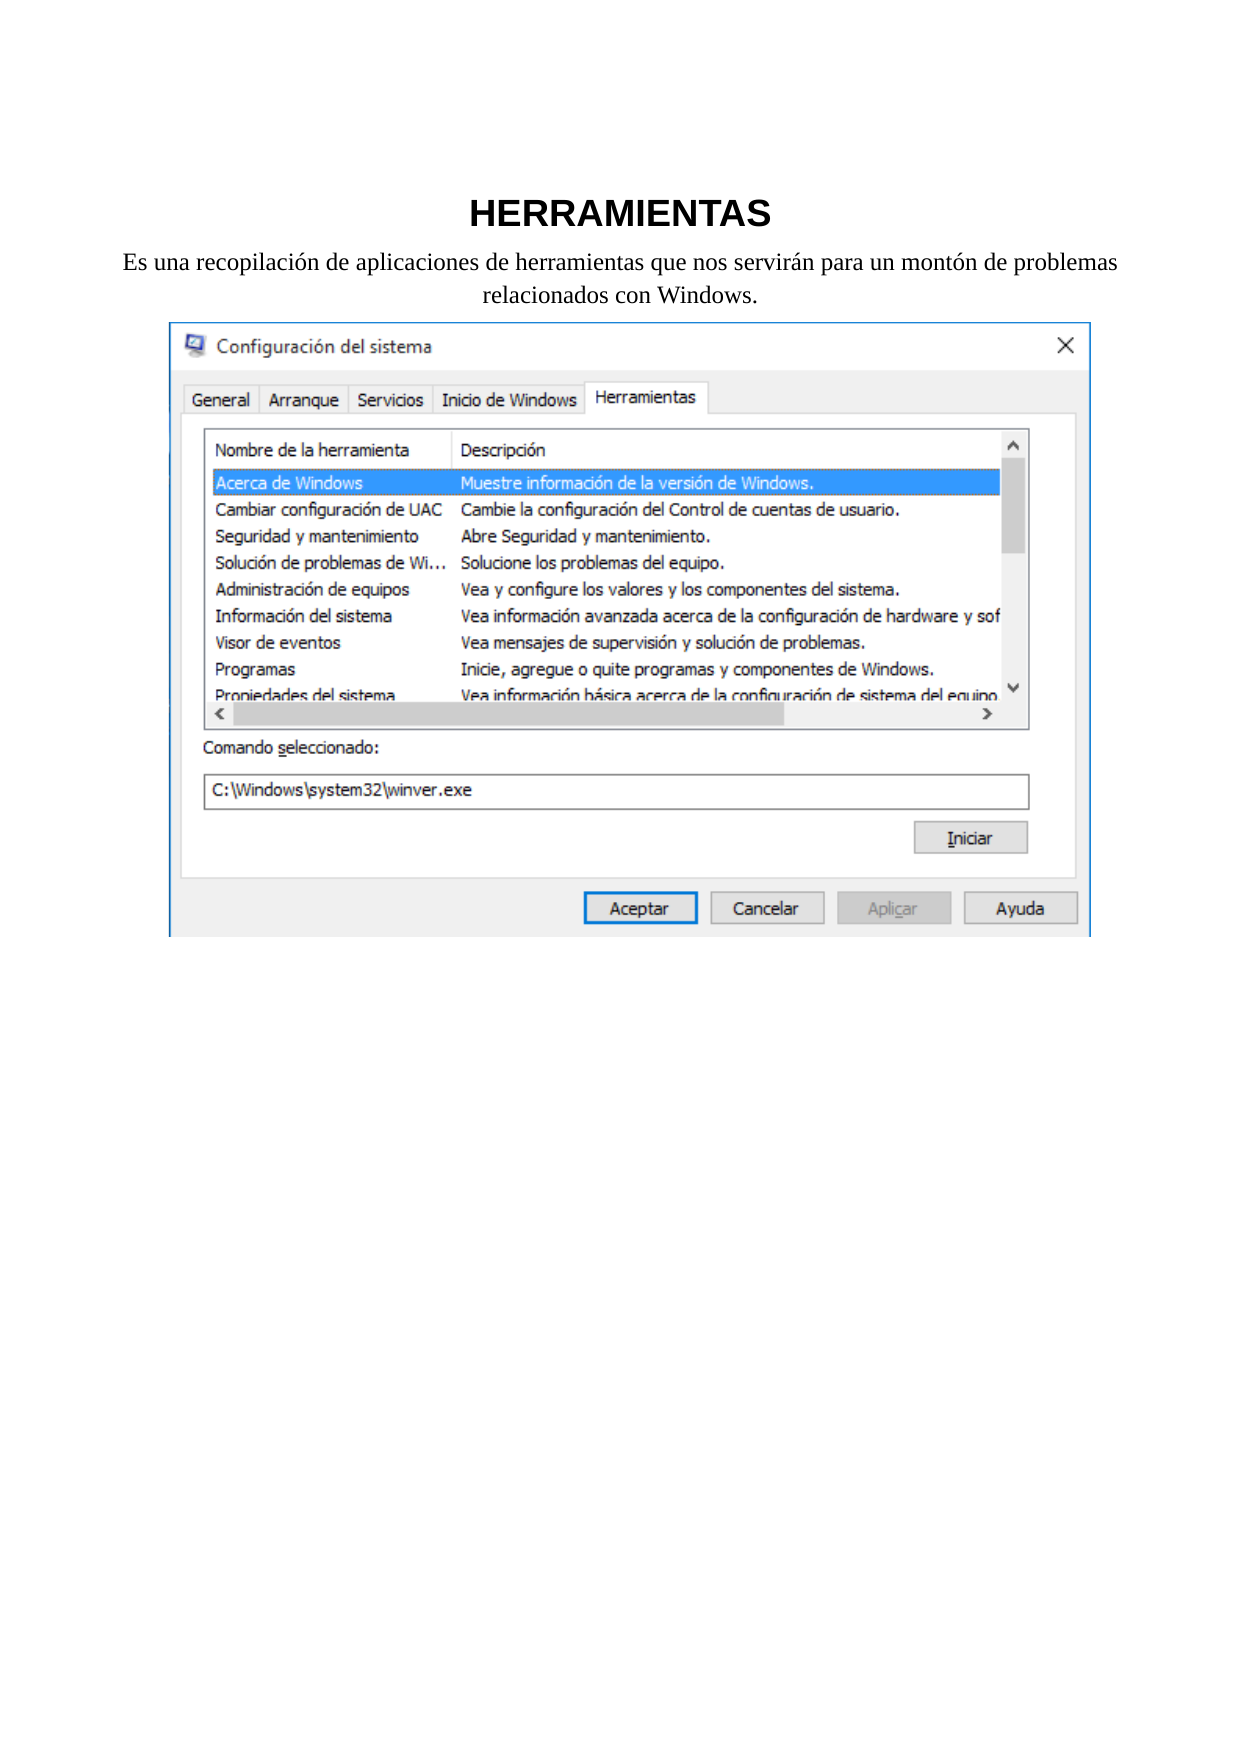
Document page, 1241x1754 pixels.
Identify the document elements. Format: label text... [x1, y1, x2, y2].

subtitle HERRAMIENTAS [118, 191, 1122, 234]
picture [168, 322, 1091, 937]
text Es una recopilación de aplicaciones de herramientas que nos servirán para un montón de problemas relacionados con Windows. [118, 247, 1122, 309]
